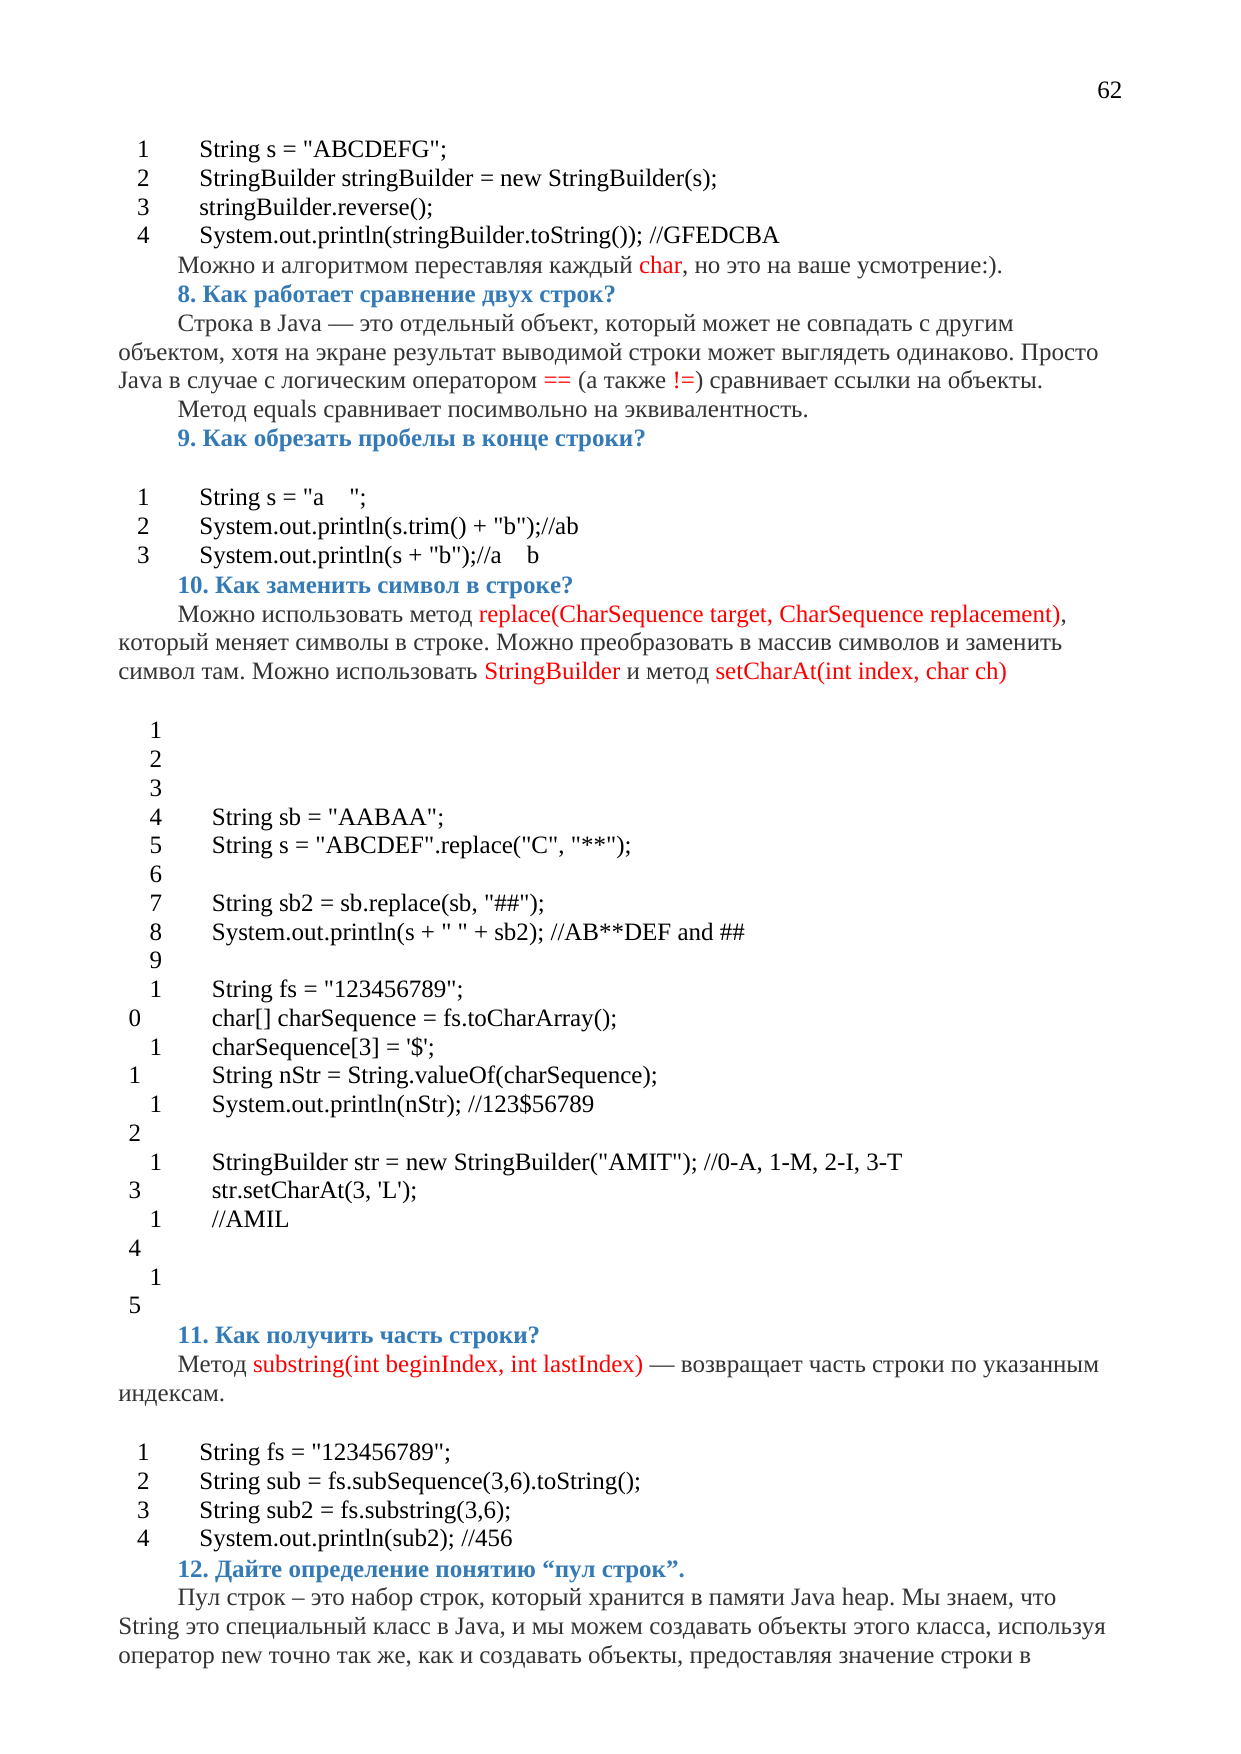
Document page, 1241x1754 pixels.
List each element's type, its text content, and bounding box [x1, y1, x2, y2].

table_header String s = "ABCDEFG"; StringBuilder stringBuilder = new StringBuilder(s); stringBuilder.reverse(); System.out.println(stringBuilder.toString()); //GFEDCBA [139, 133, 1131, 251]
subtitle 11. Как получить часть строки? [118, 1321, 1122, 1349]
text Метод substring(int beginIndex, int lastIndex) — возвращает часть строки по указанным индексам. [118, 1349, 1122, 1407]
subtitle 10. Как заменить символ в строке? [118, 570, 1122, 599]
table_header 1 2 3 4 [118, 133, 138, 251]
table_header 1 2 3 [118, 481, 138, 570]
subtitle 9. Как обрезать пробелы в конце строки? [118, 423, 1122, 452]
text Строка в Java — это отдельный объект, который может не совпадать с другим объектом, хотя на экране результат выводимой строки может выглядеть одинаково. Просто Java в случае с логическим оператором == (а также !=) сравнивает ссылки на объекты. [118, 308, 1122, 394]
subtitle 8. Как работает сравнение двух строк? [118, 279, 1122, 308]
table_header String s = "a "; System.out.println(s.trim() + "b");//ab System.out.println(s + "b");//a b [139, 481, 1131, 570]
table_header String sb = "AABAA"; String s = "ABCDEF".replace("C", "**"); String sb2 = sb.replace(sb, "##"); System.out.println(s + " " + sb2); //AB**DEF and ## String fs = "123456789"; char[] charSequence = fs.toCharArray(); charSequence[3] = '$'; String nStr = String.valueOf(charSequence); System.out.println(nStr); //123$56789 StringBuilder str = new StringBuilder("AMIT"); //0-A, 1-M, 2-I, 3-T str.setCharAt(3, 'L'); //AMIL [151, 714, 1131, 1321]
text Метод equals сравнивает посимвольно на эквивалентность. [118, 394, 1122, 423]
subtitle 12. Дайте определение понятию “пул строк”. [118, 1554, 1122, 1582]
text Можно использовать метод replace(CharSequence target, CharSequence replacement), который меняет символы в строке. Можно преобразовать в массив символов и заменить символ там. Можно использовать StringBuilder и метод setCharAt(int index, char ch) [118, 599, 1122, 685]
table_header 1 2 3 4 [118, 1436, 138, 1554]
text Пул строк – это набор строк, который хранится в памяти Java heap. Мы знаем, что String это специальный класс в Java, и мы можем создавать объекты этого класса, используя оператор new точно так же, как и создавать объекты, предоставляя значение строки в [118, 1582, 1122, 1669]
text Можно и алгоритмом переставляя каждый char, но это на ваше усмотрение:). [118, 251, 1122, 279]
table_header String fs = "123456789"; String sub = fs.subSequence(3,6).toString(); String sub2 = fs.substring(3,6); System.out.println(sub2); //456 [139, 1436, 1131, 1554]
table_header 1 2 3 4 5 6 7 8 9 10 11 12 13 14 15 [118, 714, 151, 1321]
